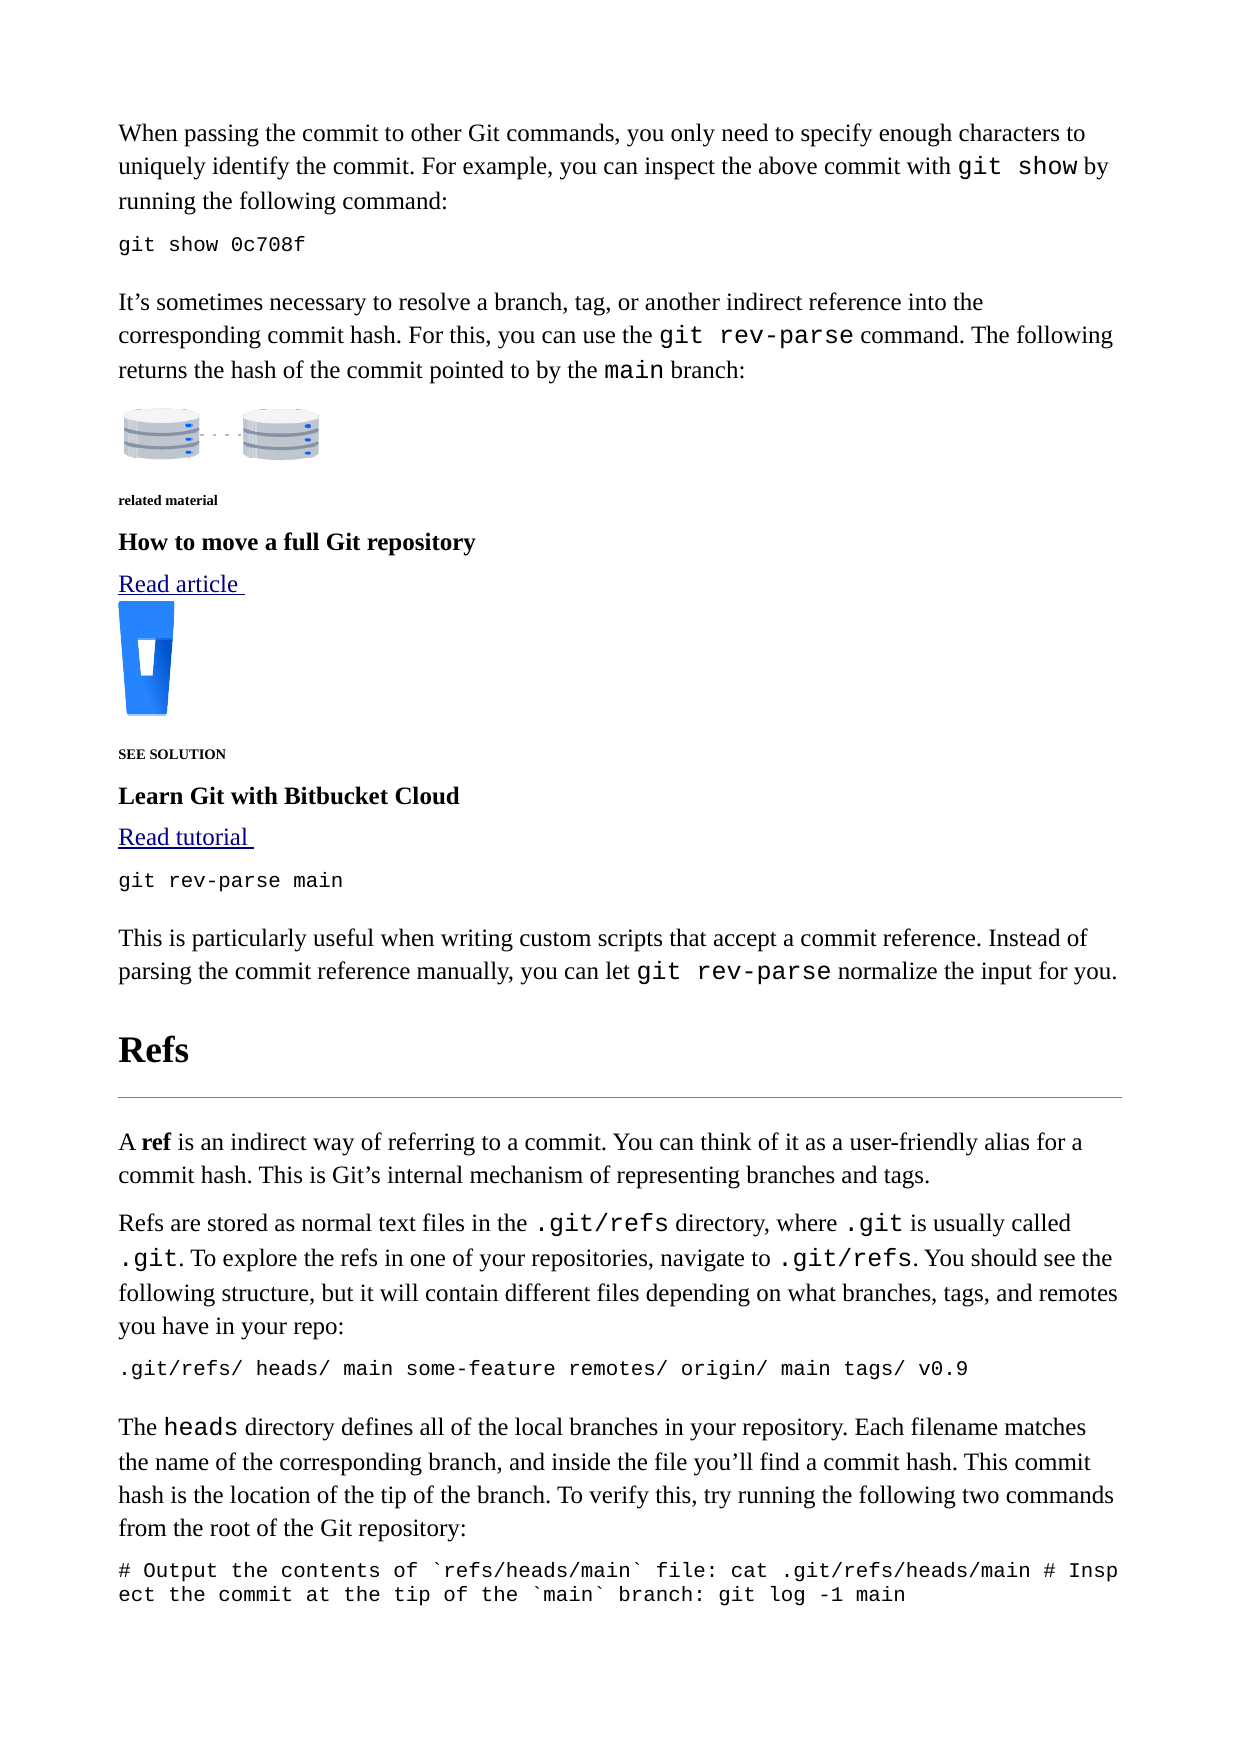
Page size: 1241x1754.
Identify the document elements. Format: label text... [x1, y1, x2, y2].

subtitle Refs [118, 1027, 1122, 1070]
text git show 0c708f [118, 234, 1122, 257]
text A ref is an indirect way of referring to a commit. You can think of it as a user-friendly alias for a commit hash. This is Git’s internal mechanism of representing branches and tags. [118, 1127, 1122, 1189]
picture [118, 601, 175, 716]
subtitle Learn Git with Bitbucket Cloud [118, 781, 1122, 810]
text # Output the contents of `refs/heads/main` file: cat .git/refs/heads/main # Inspect the commit at the tip of the `main` branch: git log -1 main [118, 1560, 1122, 1608]
text This is particularly useful when writing custom scripts that accept a commit reference. Instead of parsing the commit reference manually, you can let git rev-parse normalize the input for you. [118, 923, 1122, 987]
text Read tutorial [118, 822, 1122, 851]
text Refs are stored as normal text files in the .git/refs directory, where .git is usually called .git. To explore the refs in one of your repositories, navigate to .git/refs. You should see the following structure, but it will contain different files depending on what branches, tags, and remotes you have in your repo: [118, 1208, 1122, 1339]
text git rev-parse main [118, 870, 1122, 894]
text .git/refs/ heads/ main some-feature remotes/ origin/ main tags/ v0.9 [118, 1358, 1122, 1382]
text It’s sometimes necessary to resolve a branch, tag, or another indirect reference into the corresponding commit hash. For this, you can use the git rev-parse command. The following returns the hash of the commit pointed to by the main branch: [118, 287, 1122, 386]
picture [118, 405, 326, 462]
subtitle How to move a full Git repository [118, 527, 1122, 556]
subtitle SEE SOLUTION [118, 746, 1122, 762]
text The heads directory defines all of the local branches in your repository. Each filename matches the name of the corresponding branch, and inside the file you’ll find a commit hash. This commit hash is the location of the tip of the branch. To verify this, try running the following two commands from the root of the Git repository: [118, 1412, 1122, 1541]
subtitle related material [118, 492, 1122, 509]
text Read article [118, 569, 1122, 597]
text When passing the commit to other Git commands, you only need to specify enough characters to uniquely identify the commit. For example, you can inspect the above commit with git show by running the following command: [118, 118, 1122, 215]
